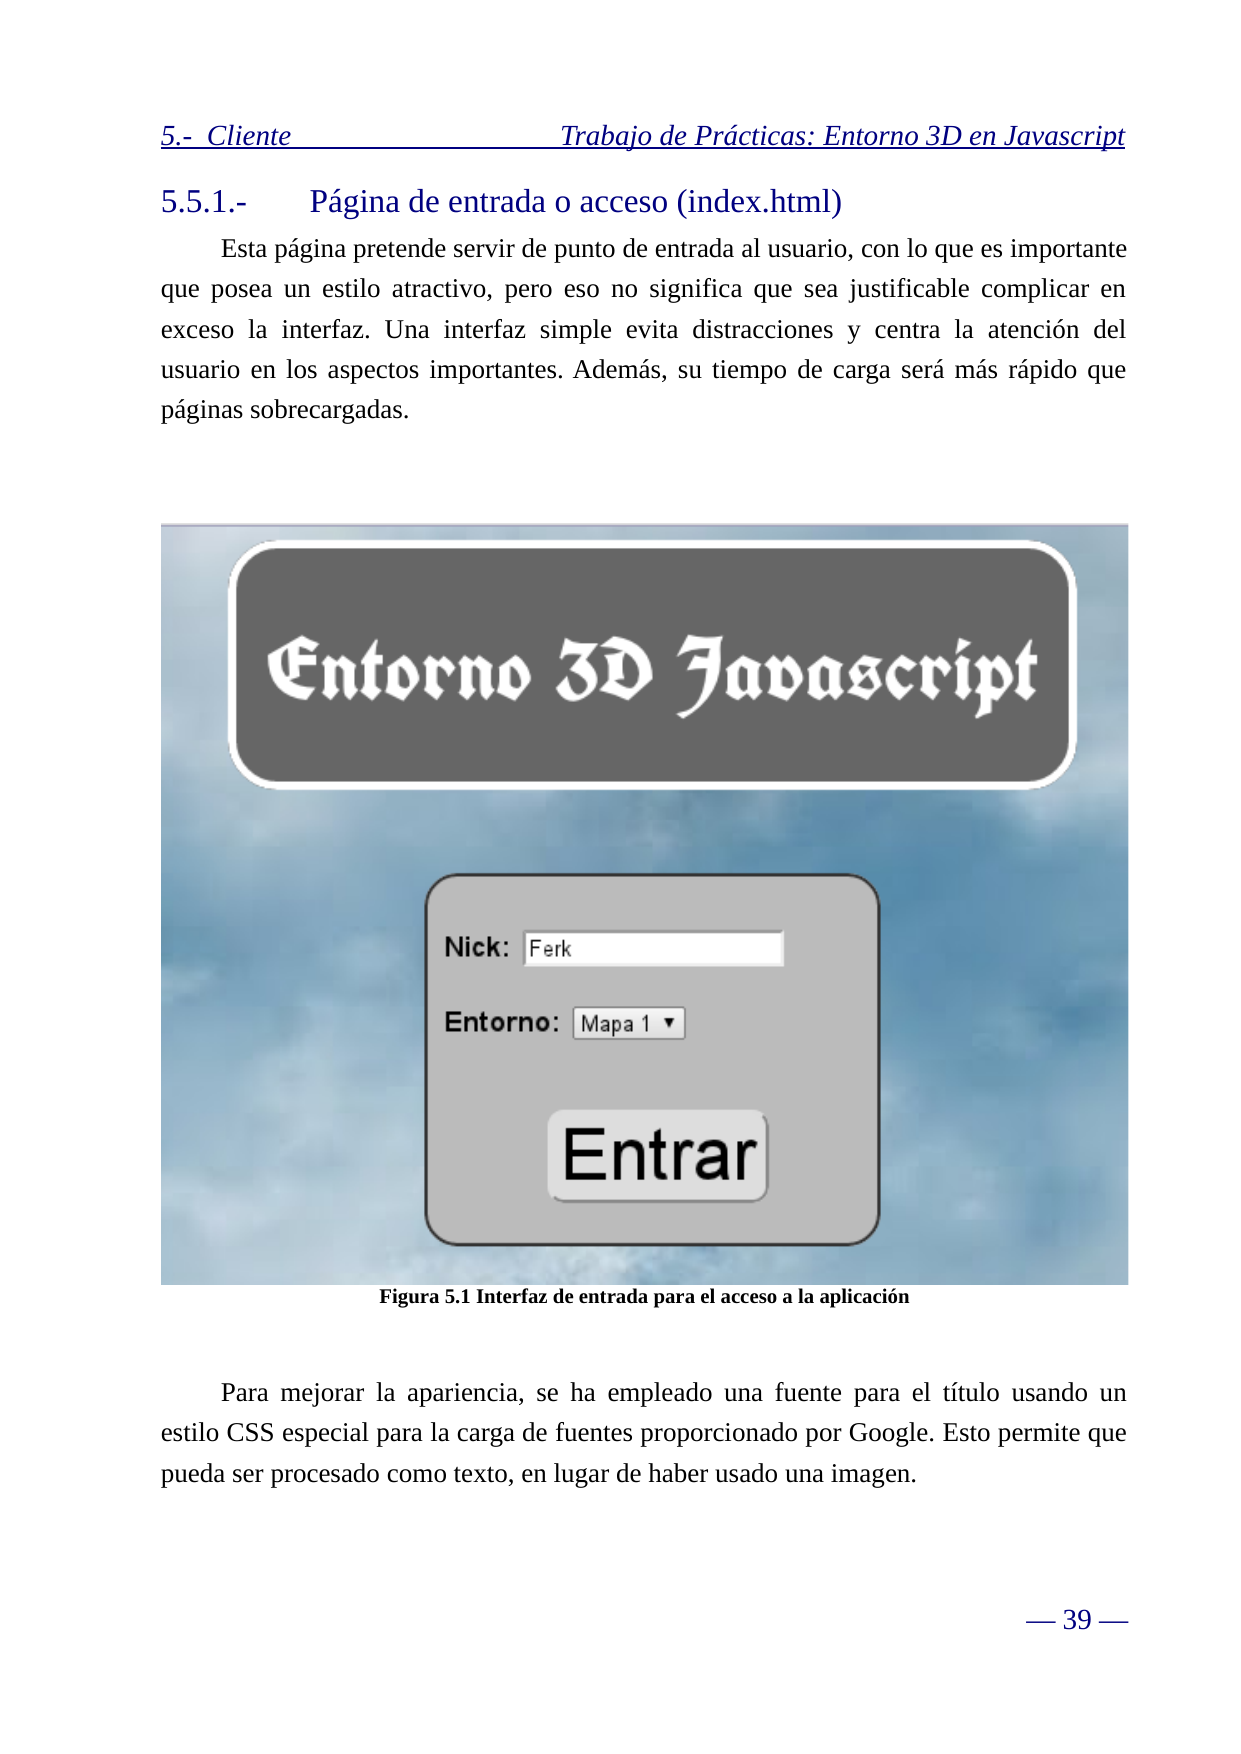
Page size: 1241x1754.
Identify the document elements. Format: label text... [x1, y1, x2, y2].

text Para mejorar la apariencia, se ha empleado una fuente para el título usando un estilo CSS especial para la carga de fuentes proporcionado por Google. Esto permite que pueda ser procesado como texto, en lugar de haber usado una imagen. [161, 1376, 1128, 1488]
picture [161, 523, 1129, 1285]
text Esta página pretende servir de punto de entrada al usuario, con lo que es importante que posea un estilo atractivo, pero eso no significa que sea justificable complicar en exceso la interfaz. Una interfaz simple evita distracciones y centra la atención del usuario en los aspectos importantes. Además, su tiempo de carga será más rápido que páginas sobrecargadas. [161, 232, 1128, 425]
subtitle Página de entrada o acceso (index.html) [161, 182, 1128, 220]
text Figura 5.1 Interfaz de entrada para el acceso a la aplicación [161, 1285, 1128, 1308]
